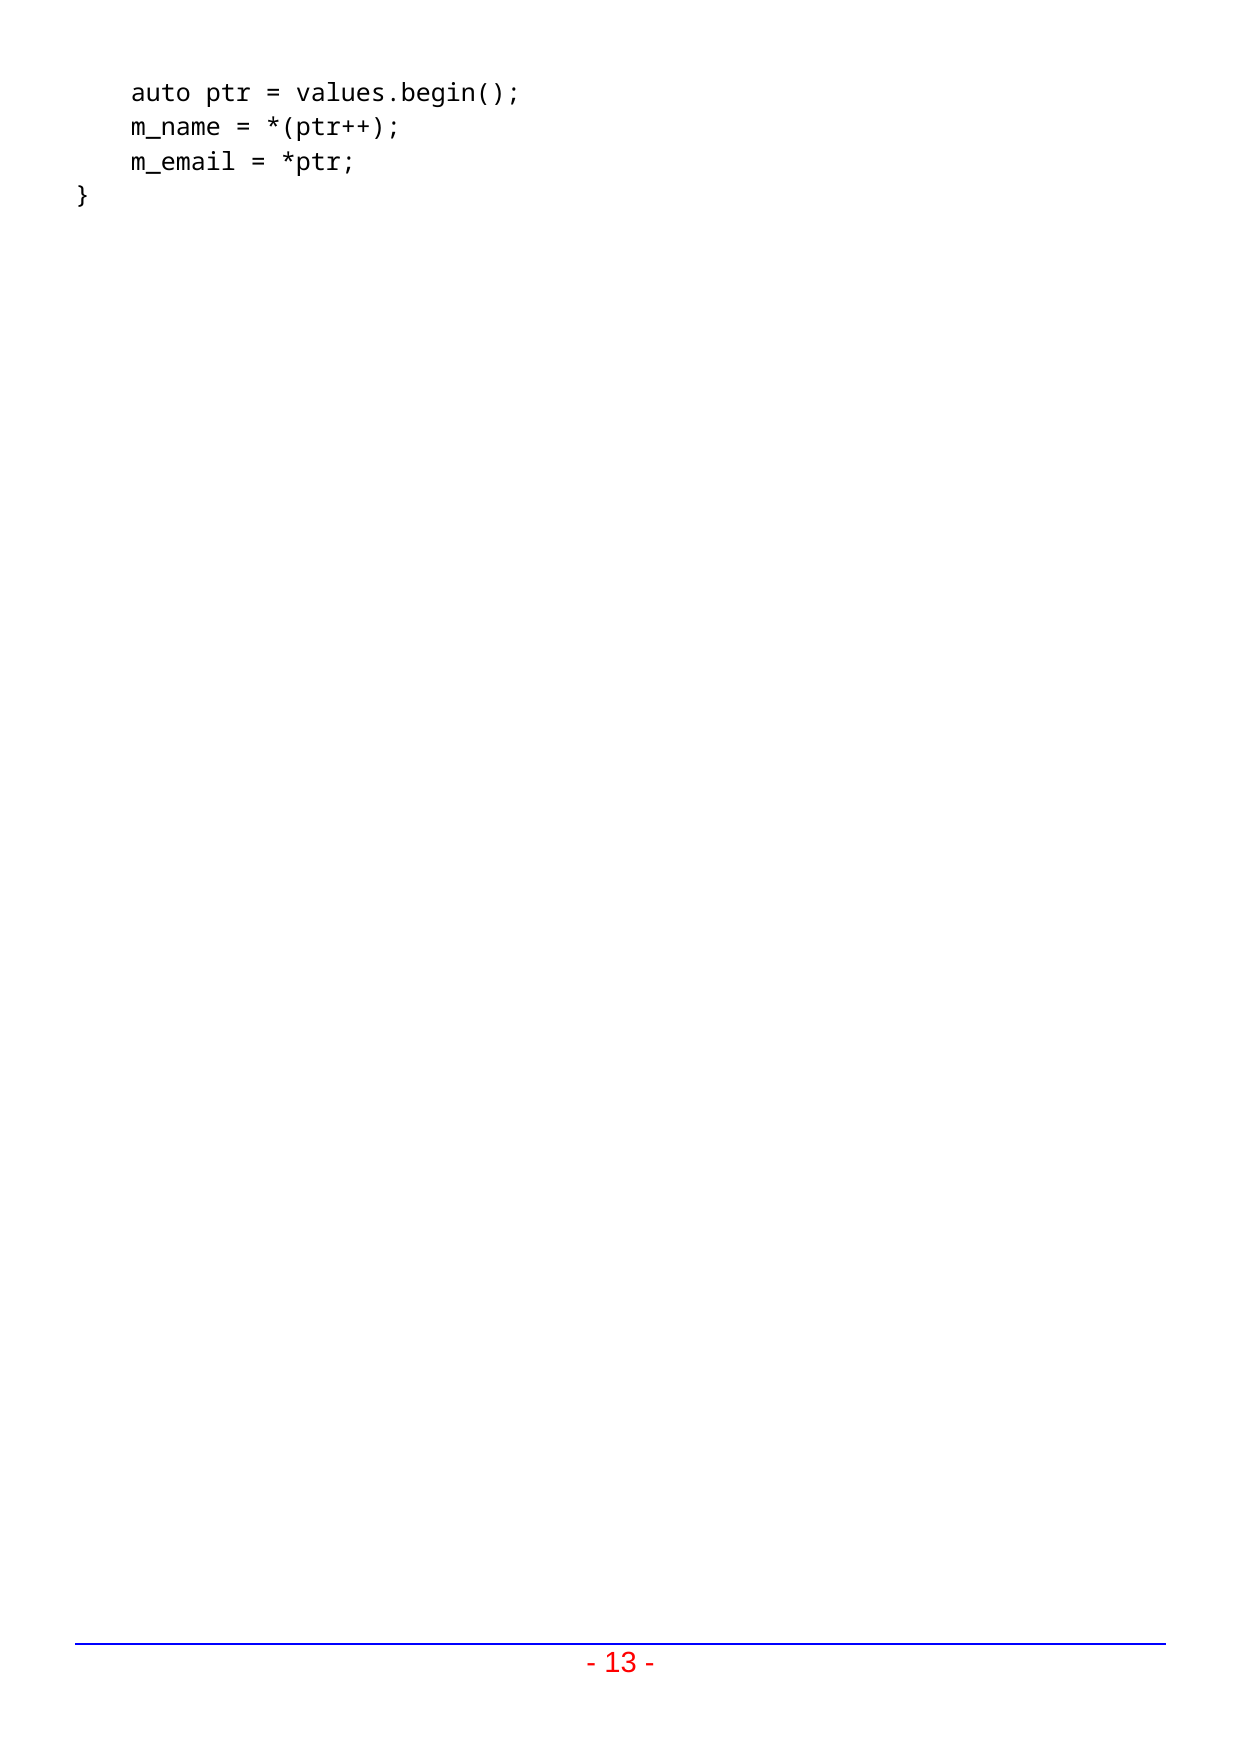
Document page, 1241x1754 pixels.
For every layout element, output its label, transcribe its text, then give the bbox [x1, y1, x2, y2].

text m_email = *ptr; [75, 143, 1166, 177]
text m_name = *(ptr++); [75, 109, 1166, 143]
text auto ptr = values.begin(); [75, 75, 1166, 109]
text } [75, 177, 1166, 211]
